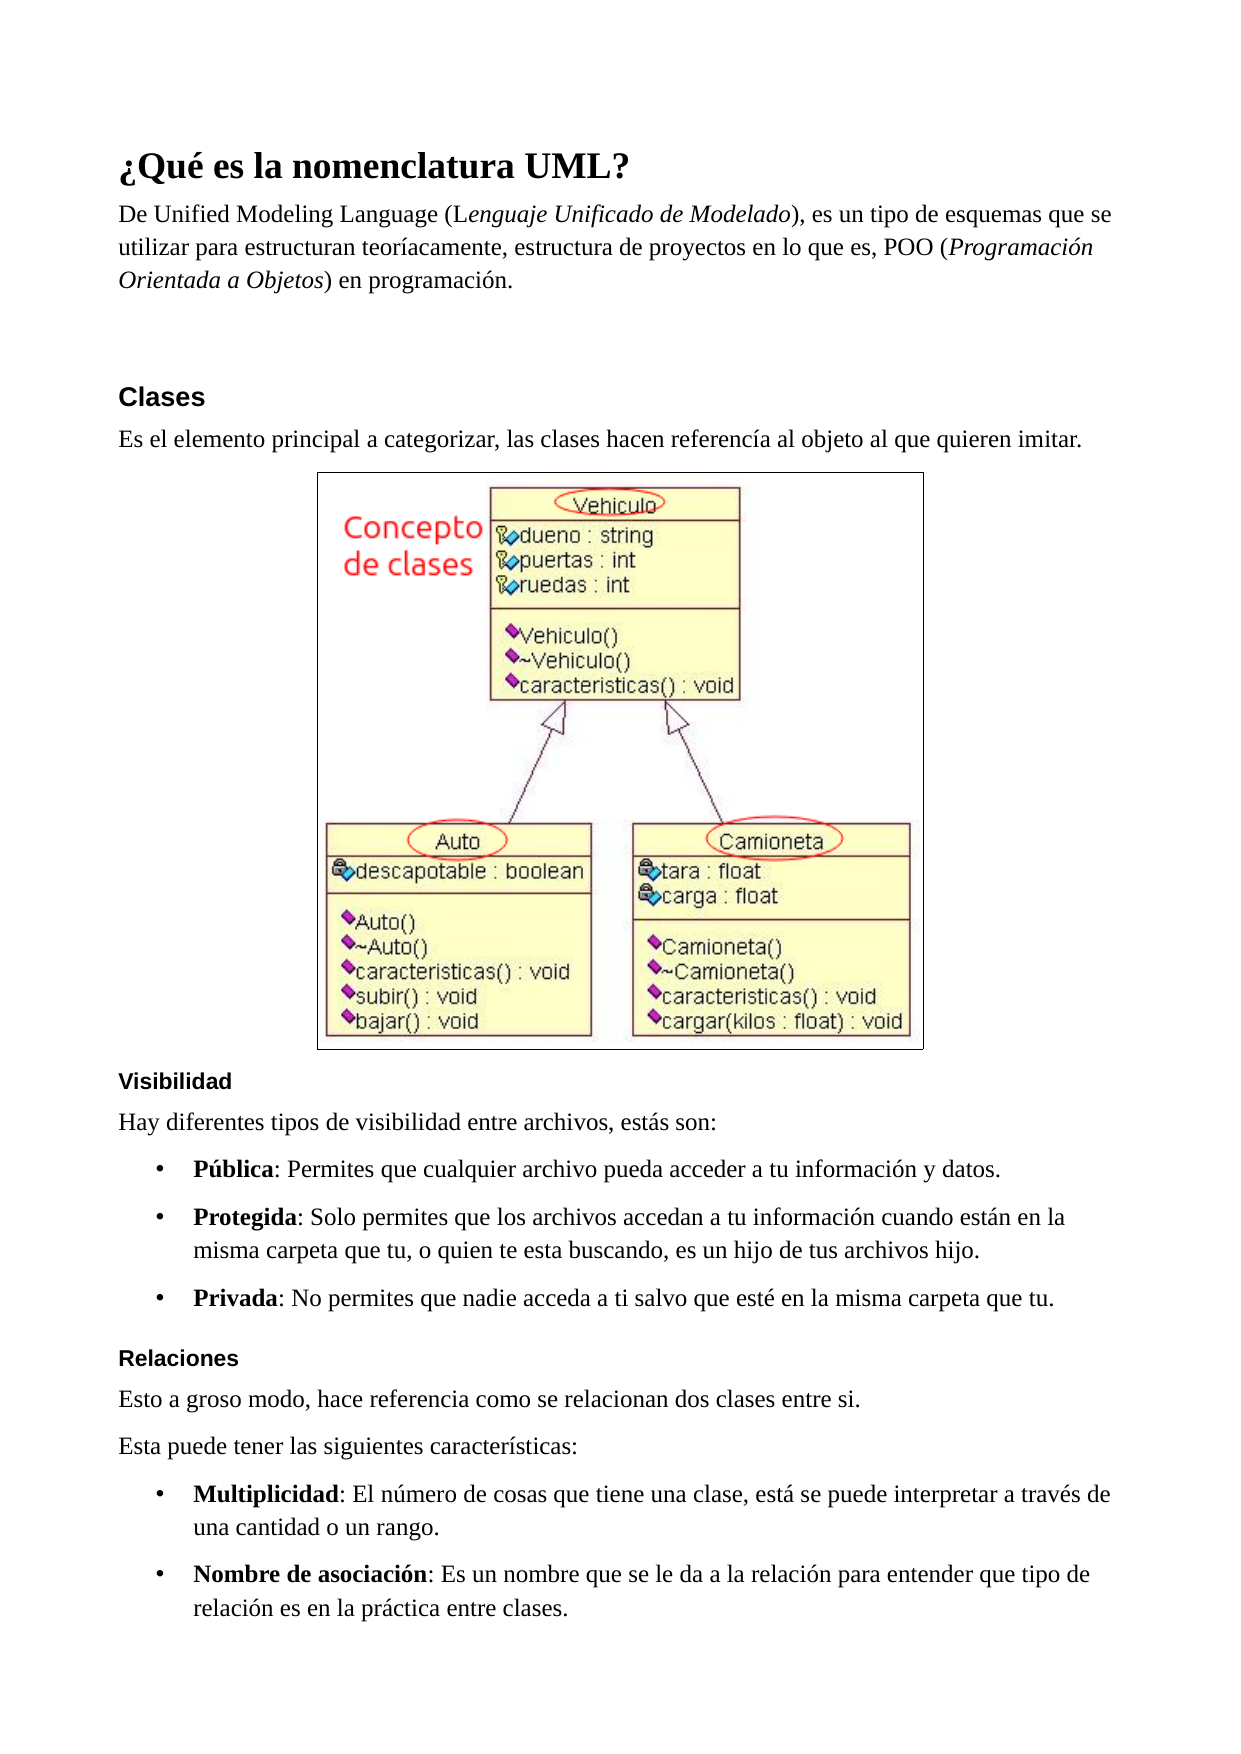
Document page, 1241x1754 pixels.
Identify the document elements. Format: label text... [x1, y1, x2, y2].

text Es el elemento principal a categorizar, las clases hacen referencía al objeto al que quieren imitar. [118, 424, 1122, 453]
list Nombre de asociación: Es un nombre que se le da a la relación para entender que tipo de relación es en la práctica entre clases. [156, 1559, 1122, 1621]
text Esta puede tener las siguientes características: [118, 1431, 1122, 1460]
text De Unified Modeling Language (Lenguaje Unificado de Modelado), es un tipo de esquemas que se utilizar para estructuran teoríacamente, estructura de proyectos en lo que es, POO (Programación Orientada a Objetos) en programación. [118, 199, 1122, 293]
picture [320, 475, 920, 1046]
subtitle Visibilidad [118, 1068, 1122, 1094]
subtitle ¿Qué es la nomenclatura UML? [118, 143, 1122, 186]
subtitle Relaciones [118, 1345, 1122, 1371]
text Hay diferentes tipos de visibilidad entre archivos, estás son: [118, 1107, 1122, 1136]
list Protegida: Solo permites que los archivos accedan a tu información cuando están en la misma carpeta que tu, o quien te esta buscando, es un hijo de tus archivos hijo. [156, 1202, 1122, 1264]
list Multiplicidad: El número de cosas que tiene una clase, está se puede interpretar a través de una cantidad o un rango. [156, 1479, 1122, 1541]
subtitle Clases [118, 381, 1122, 412]
text Esto a groso modo, hace referencia como se relacionan dos clases entre si. [118, 1384, 1122, 1412]
list Privada: No permites que nadie acceda a ti salvo que esté en la misma carpeta que tu. [156, 1283, 1122, 1311]
list Pública: Permites que cualquier archivo pueda acceder a tu información y datos. [156, 1154, 1122, 1183]
